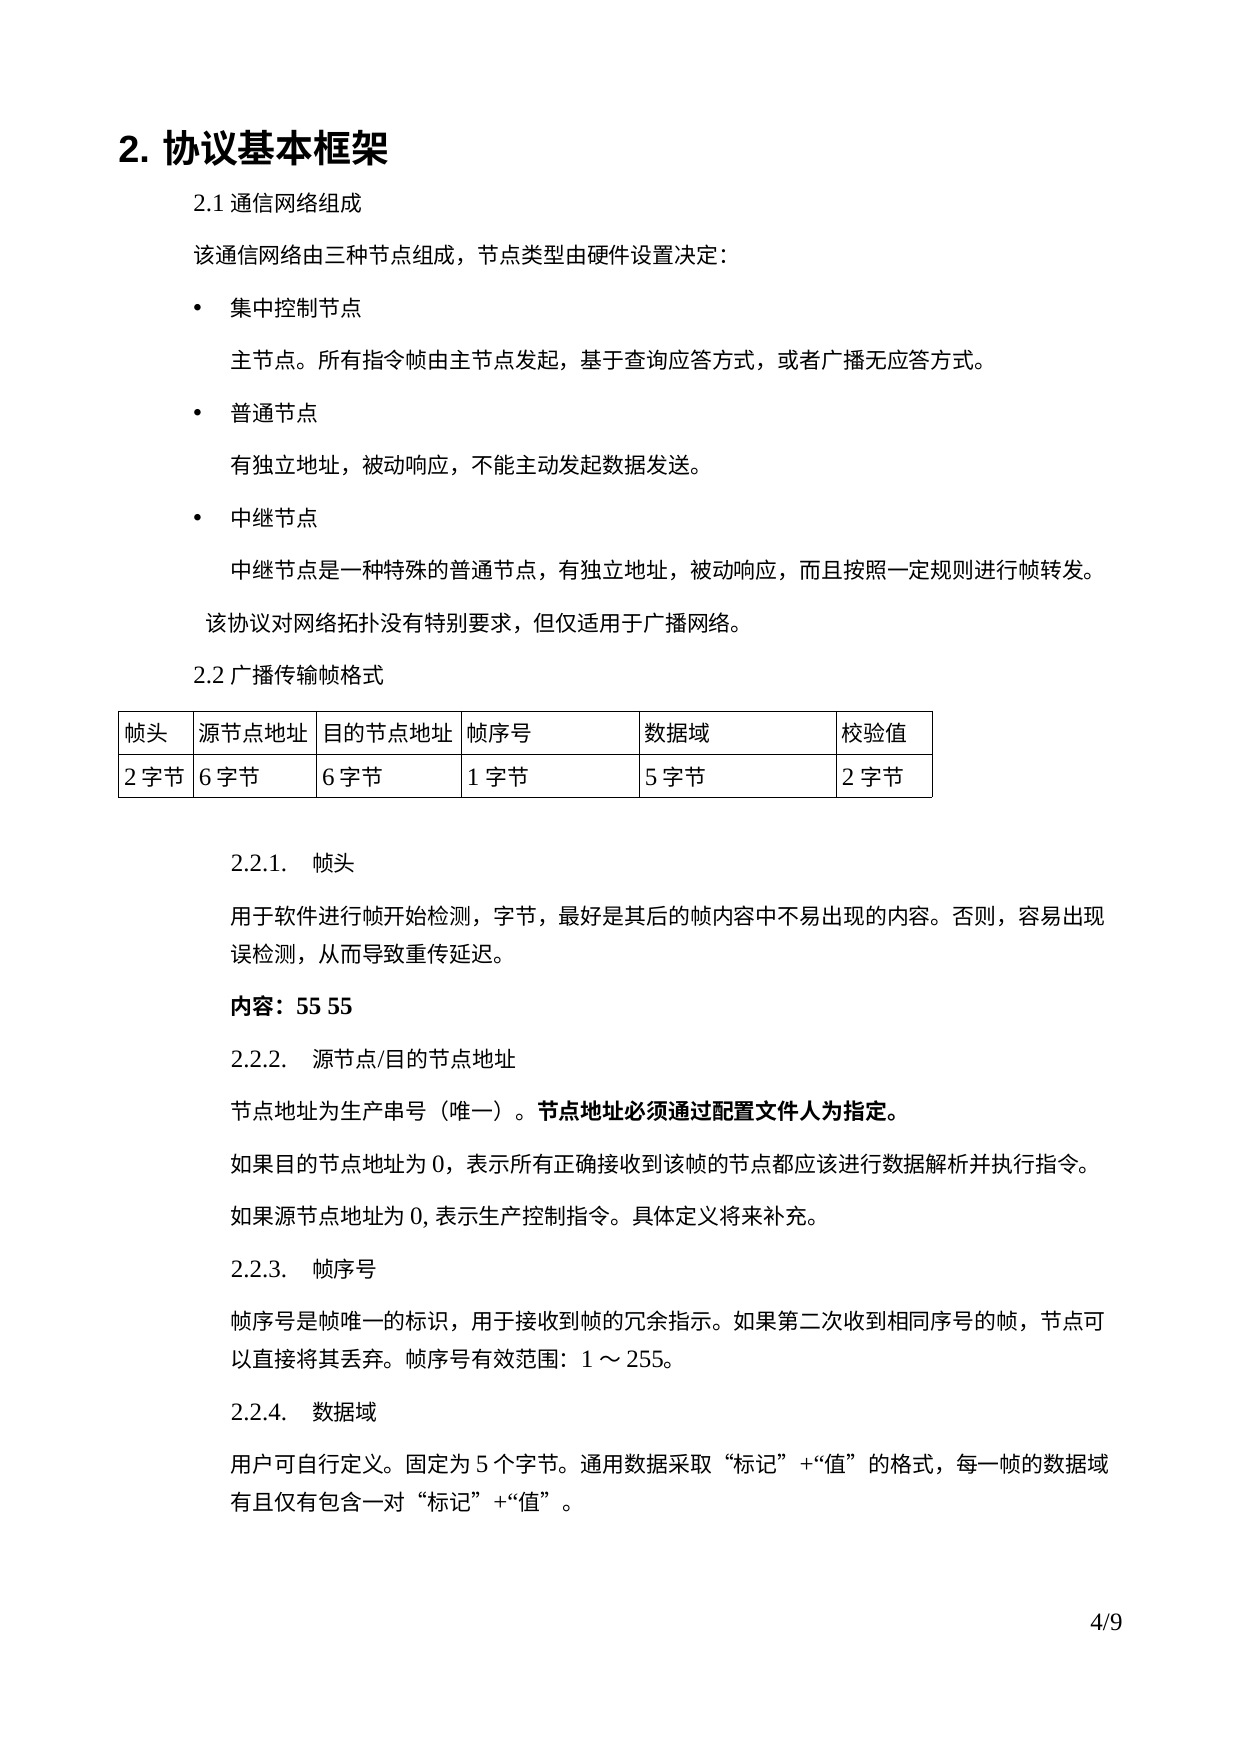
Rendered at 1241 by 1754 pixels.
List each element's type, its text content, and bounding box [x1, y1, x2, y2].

list 有独立地址，被动响应，不能主动发起数据发送。 [193, 448, 1122, 480]
list 如果源节点地址为0, 表示生产控制指令。具体定义将来补充。 [193, 1199, 1122, 1231]
list 中继节点是一种特殊的普通节点，有独立地址，被动响应，而且按照一定规则进行帧转发。 [193, 553, 1122, 585]
list 帧序号是帧唯一的标识，用于接收到帧的冗余指示。如果第二次收到相同序号的帧，节点可以直接将其丢弃。帧序号有效范围：1 ～ 255。 [193, 1304, 1122, 1374]
table_header 校验值 [837, 712, 932, 754]
table_header 帧头 [119, 712, 193, 754]
table_cell 2字节 [119, 755, 193, 797]
table_header 数据域 [640, 712, 836, 754]
table_cell 5字节 [640, 755, 836, 797]
list 广播传输帧格式 [193, 658, 1122, 690]
table_cell 6字节 [317, 755, 461, 797]
table_cell 1 字节 [462, 755, 639, 797]
table_cell 6字节 [194, 755, 316, 797]
subtitle 协议基本框架 [118, 118, 1122, 173]
list 中继节点 [193, 501, 1122, 532]
list 用于软件进行帧开始检测，字节，最好是其后的帧内容中不易出现的内容。否则，容易出现误检测，从而导致重传延迟。 [193, 899, 1122, 968]
list 如果目的节点地址为0，表示所有正确接收到该帧的节点都应该进行数据解析并执行指令。 [193, 1147, 1122, 1178]
list 该通信网络由三种节点组成，节点类型由硬件设置决定： [156, 238, 1122, 270]
list 用户可自行定义。固定为5个字节。通用数据采取“标记”+“值”的格式，每一帧的数据域有且仅有包含一对“标记”+“值”。 [193, 1447, 1122, 1517]
table_header 目的节点地址 [317, 712, 461, 754]
list 内容：55 55 [193, 989, 1122, 1021]
list 数据域 [231, 1394, 1122, 1426]
list 通信网络组成 [193, 186, 1122, 217]
list 集中控制节点 [193, 291, 1122, 322]
table_header 源节点地址 [194, 712, 316, 754]
list 帧序号 [231, 1252, 1122, 1283]
list 帧头 [231, 846, 1122, 878]
list 主节点。所有指令帧由主节点发起，基于查询应答方式，或者广播无应答方式。 [193, 343, 1122, 375]
list 节点地址为生产串号（唯一）。节点地址必须通过配置文件人为指定。 [193, 1094, 1122, 1126]
list 源节点/目的节点地址 [231, 1042, 1122, 1073]
table_cell 2 字节 [837, 755, 932, 797]
text 该协议对网络拓扑没有特别要求，但仅适用于广播网络。 [118, 606, 1122, 637]
list 普通节点 [193, 396, 1122, 427]
table_header 帧序号 [462, 712, 639, 754]
